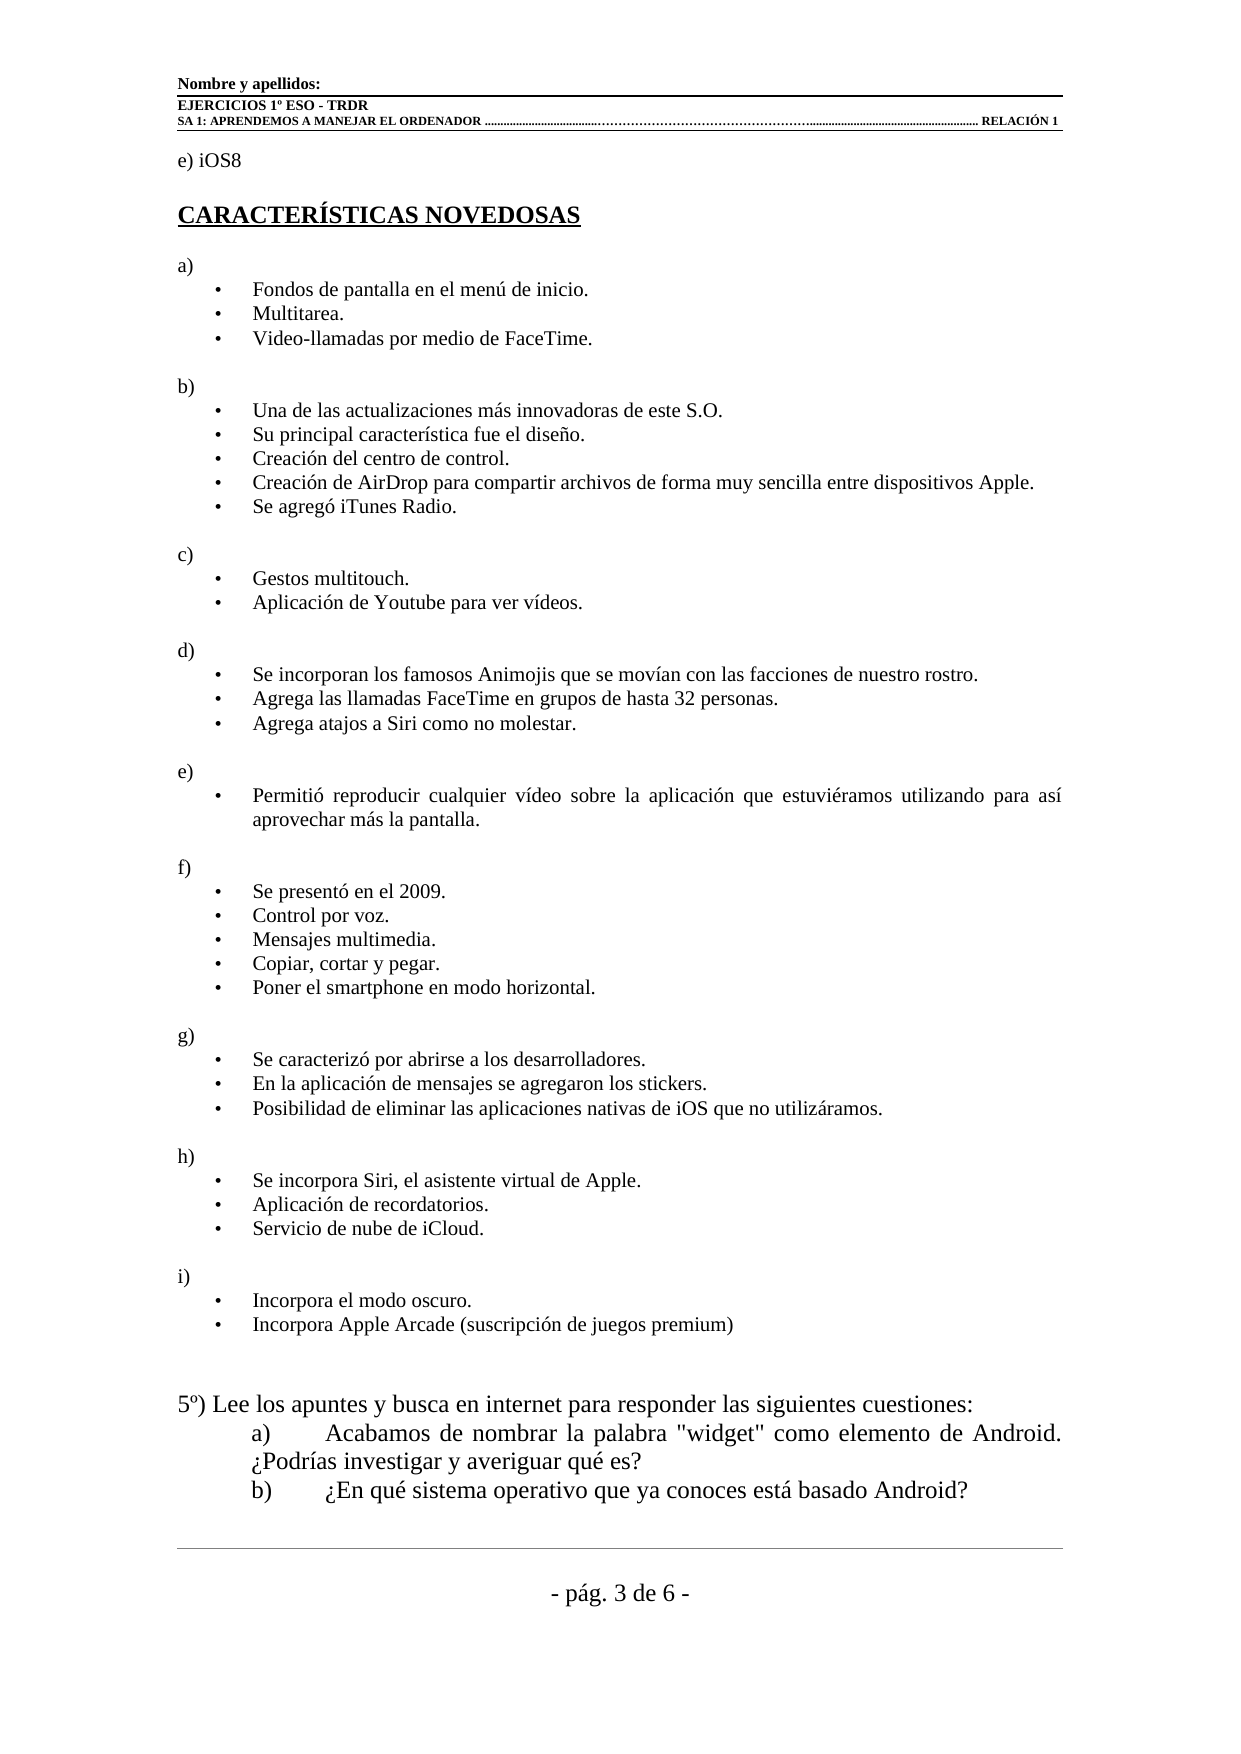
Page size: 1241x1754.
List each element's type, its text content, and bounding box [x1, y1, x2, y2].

text h) [177, 1143, 1063, 1168]
list Copiar, cortar y pegar. [215, 951, 1063, 975]
list ¿En qué sistema operativo que ya conoces está basado Android? [251, 1475, 1063, 1504]
text c) [177, 542, 1063, 566]
text 5º) Lee los apuntes y busca en internet para responder las siguientes cuestiones: [177, 1389, 1063, 1418]
text d) [177, 638, 1063, 662]
list Una de las actualizaciones más innovadoras de este S.O. [215, 398, 1063, 422]
list Su principal característica fue el diseño. [215, 422, 1063, 446]
list Mensajes multimedia. [215, 927, 1063, 951]
text g) [177, 1023, 1063, 1047]
list Creación de AirDrop para compartir archivos de forma muy sencilla entre dispositivos Apple. [215, 470, 1063, 494]
list Posibilidad de eliminar las aplicaciones nativas de iOS que no utilizáramos. [215, 1095, 1063, 1119]
list Acabamos de nombrar la palabra "widget" como elemento de Android. ¿Podrías investigar y averiguar qué es? [251, 1418, 1063, 1475]
list Se agregó iTunes Radio. [215, 494, 1063, 518]
text a) [177, 253, 1063, 277]
list Gestos multitouch. [215, 566, 1063, 590]
text i) [177, 1264, 1063, 1288]
list Control por voz. [215, 903, 1063, 927]
list Incorpora el modo oscuro. [215, 1288, 1063, 1312]
text CARACTERÍSTICAS NOVEDOSAS [177, 200, 1063, 229]
list Aplicación de recordatorios. [215, 1192, 1063, 1216]
list Se presentó en el 2009. [215, 879, 1063, 903]
list Video-llamadas por medio de FaceTime. [215, 325, 1063, 349]
list Fondos de pantalla en el menú de inicio. [215, 277, 1063, 301]
list Aplicación de Youtube para ver vídeos. [215, 590, 1063, 614]
list Multitarea. [215, 301, 1063, 325]
list Se incorporan los famosos Animojis que se movían con las facciones de nuestro rostro. [215, 662, 1063, 686]
list Servicio de nube de iCloud. [215, 1216, 1063, 1240]
list Creación del centro de control. [215, 446, 1063, 470]
text e) [177, 758, 1063, 783]
text b) [177, 373, 1063, 398]
list Permitió reproducir cualquier vídeo sobre la aplicación que estuviéramos utilizando para así aprovechar más la pantalla. [215, 783, 1063, 831]
list Se incorpora Siri, el asistente virtual de Apple. [215, 1168, 1063, 1192]
list Incorpora Apple Arcade (suscripción de juegos premium) [215, 1312, 1063, 1336]
text e) iOS8 [177, 148, 1063, 172]
list Se caracterizó por abrirse a los desarrolladores. [215, 1047, 1063, 1071]
list Agrega las llamadas FaceTime en grupos de hasta 32 personas. [215, 686, 1063, 710]
text f) [177, 855, 1063, 879]
list Agrega atajos a Siri como no molestar. [215, 710, 1063, 734]
list En la aplicación de mensajes se agregaron los stickers. [215, 1071, 1063, 1095]
list Poner el smartphone en modo horizontal. [215, 975, 1063, 999]
